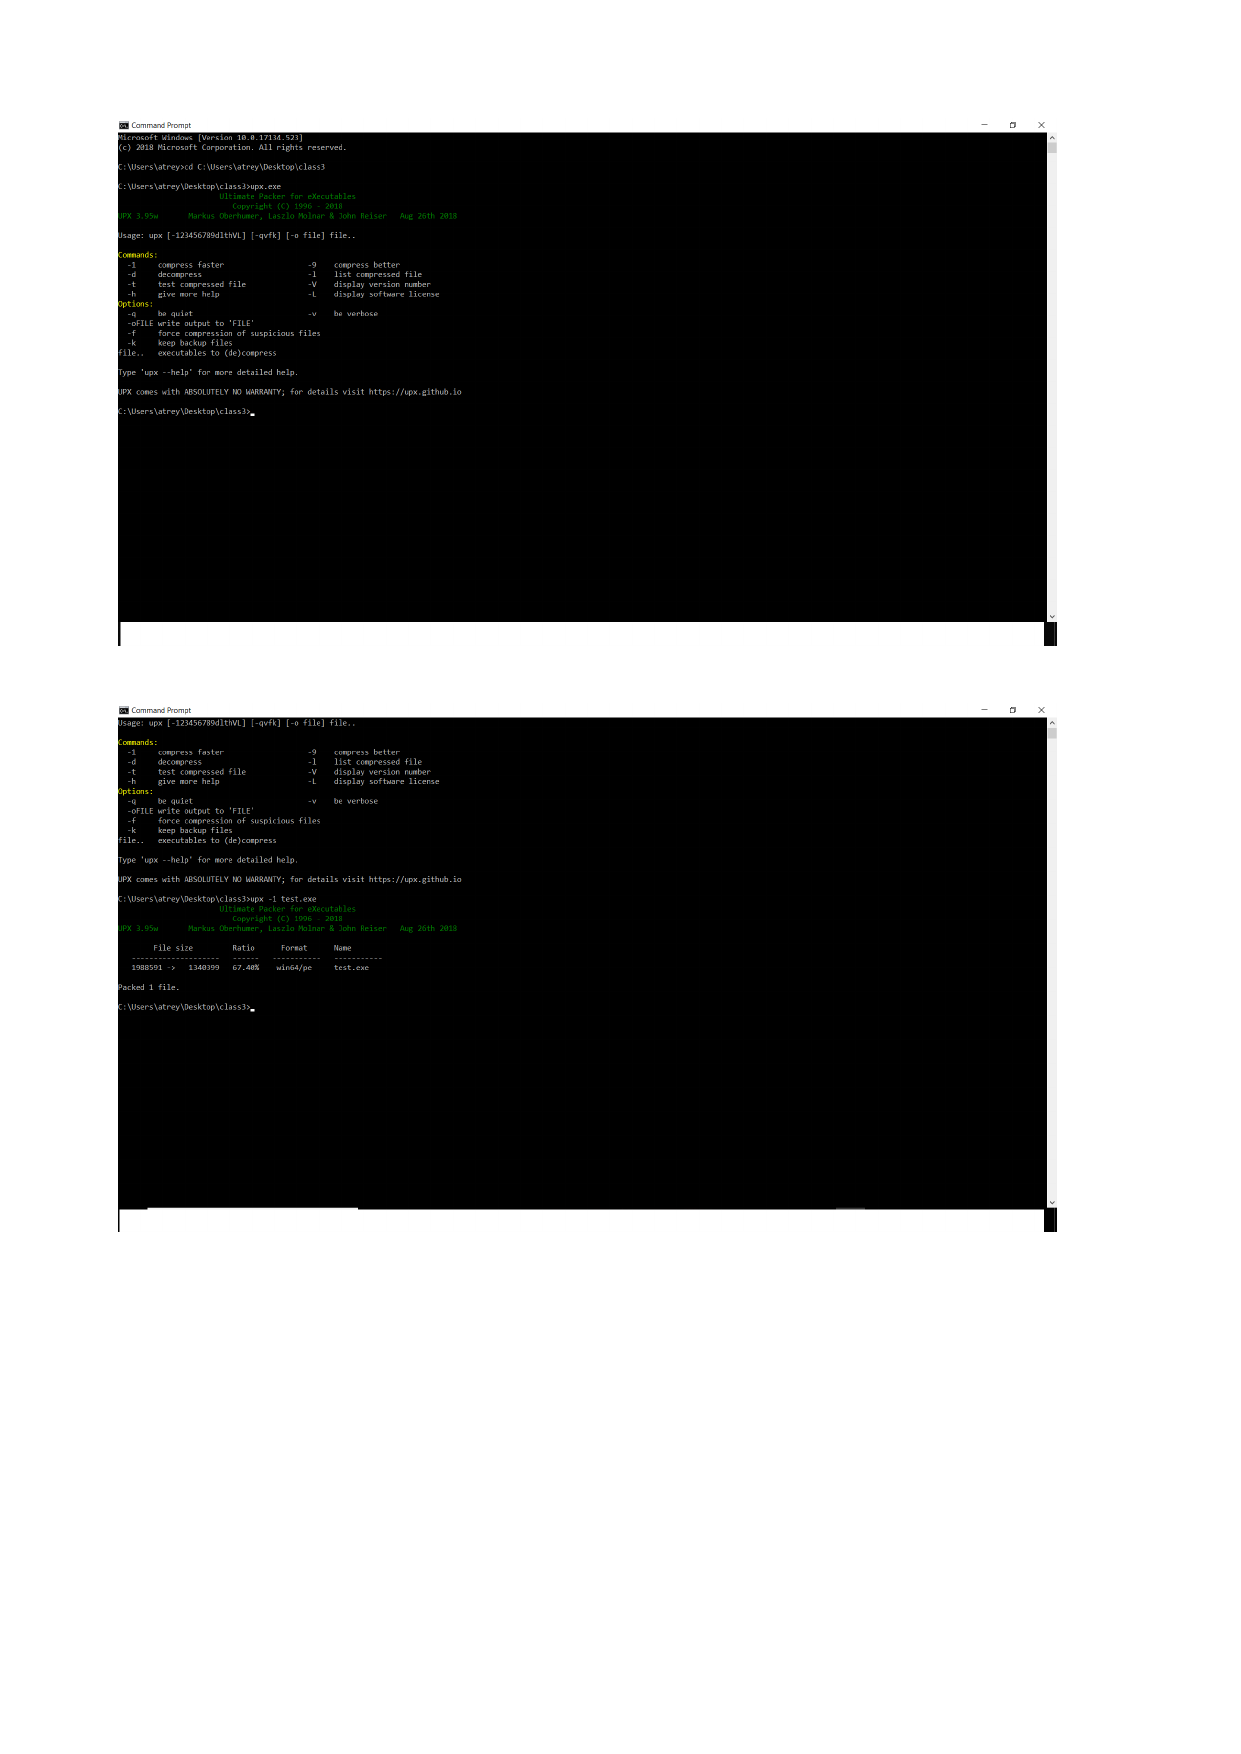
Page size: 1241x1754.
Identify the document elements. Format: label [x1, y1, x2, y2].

picture [118, 703, 1057, 1232]
picture [118, 118, 1057, 646]
